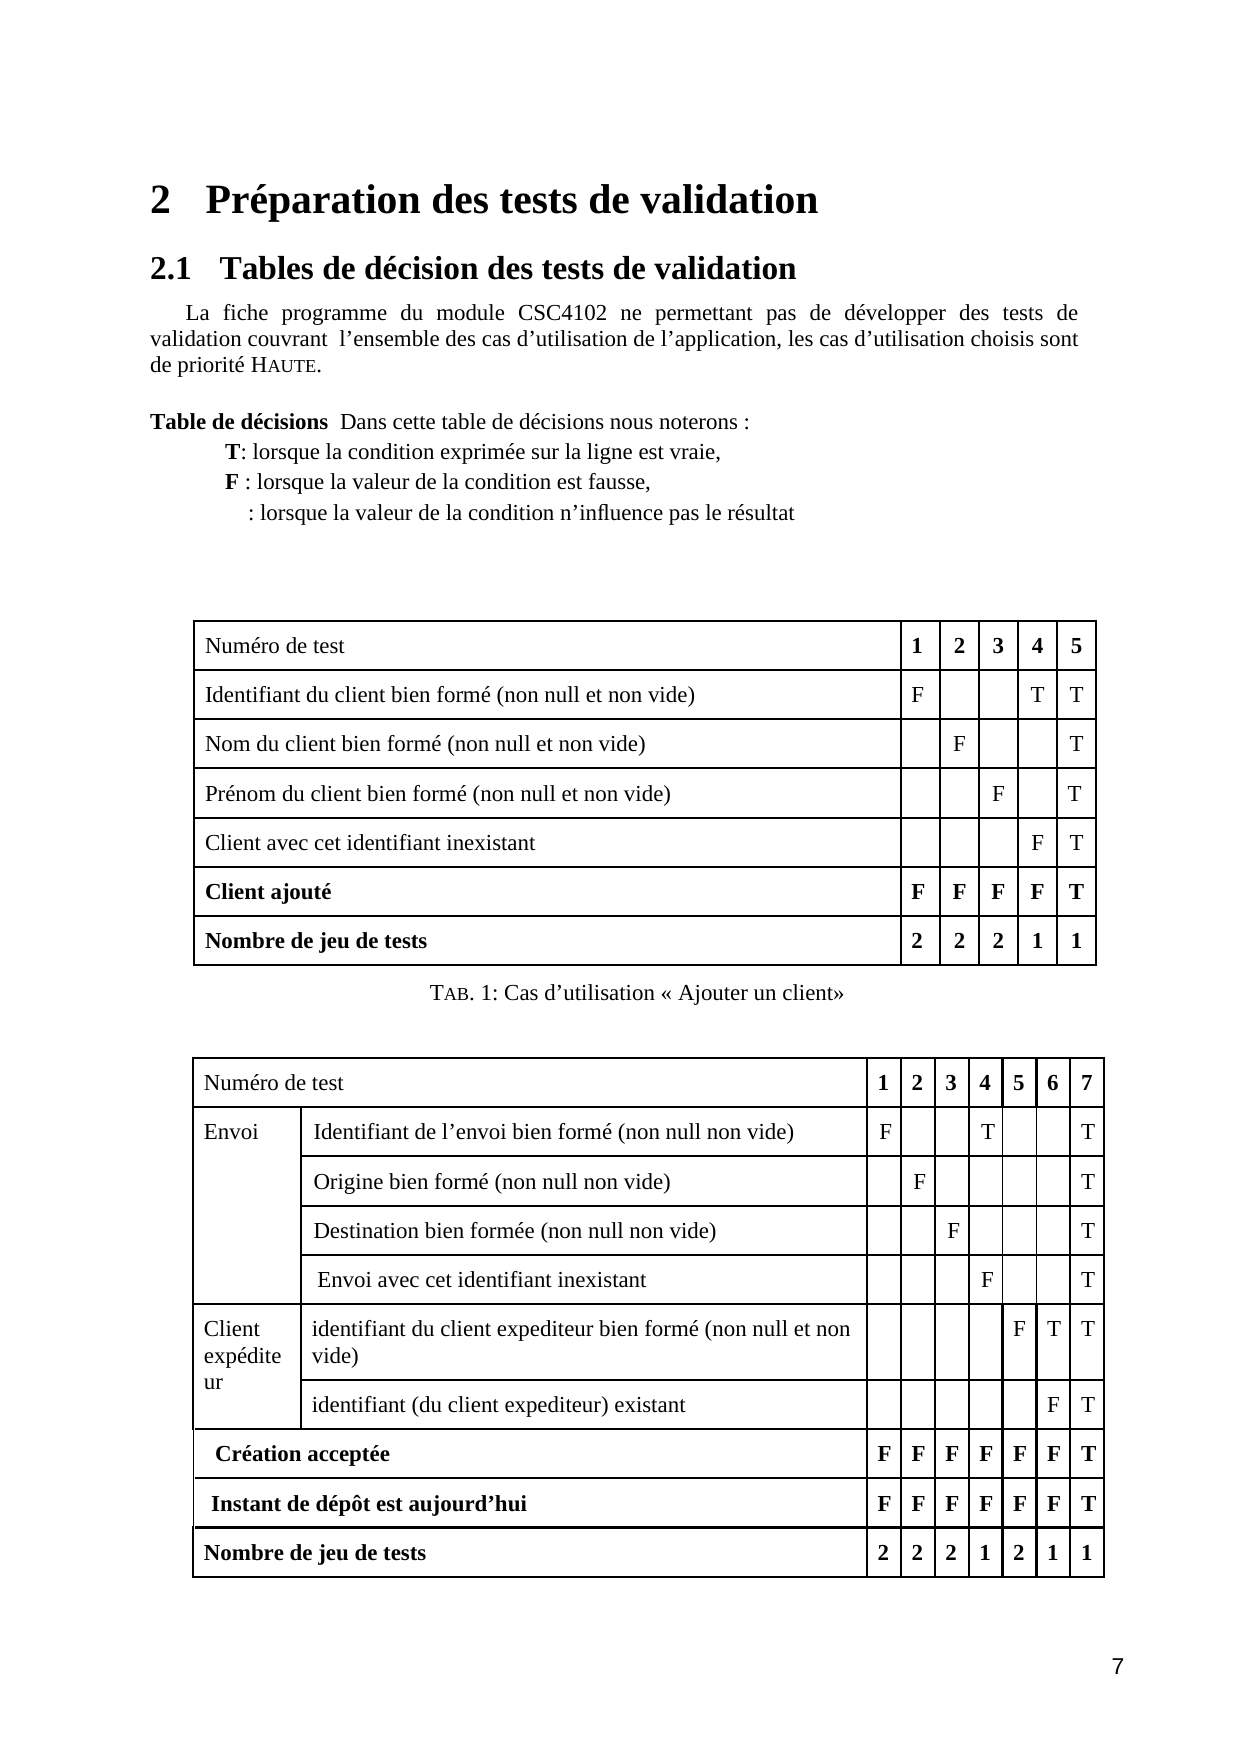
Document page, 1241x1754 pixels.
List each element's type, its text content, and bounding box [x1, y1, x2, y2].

text Tab. 1: Cas d’utilisation « Ajouter un client» [150, 979, 1124, 1005]
table_cell F [1004, 1430, 1035, 1477]
text La fiche programme du module CSC4102 ne permettant pas de développer des tests de validation couvrant l’ensemble des cas d’utilisation de l’application, les cas d’utilisation choisis sont de priorité Haute. [150, 299, 1079, 378]
table_cell 2 [1004, 1529, 1035, 1576]
table_header 2 [902, 1059, 934, 1106]
table_header 5 [1058, 622, 1095, 669]
table_cell Client avec cet identifiant inexistant [195, 819, 900, 866]
table_cell [941, 819, 978, 866]
table_cell Destination bien formée (non null non vide) [302, 1207, 866, 1254]
table_cell F [868, 1108, 900, 1155]
table_cell [868, 1157, 900, 1204]
table_cell T [1071, 1207, 1103, 1254]
table_cell T [970, 1108, 1002, 1155]
table_cell [1003, 1207, 1036, 1254]
table_cell [1003, 1108, 1036, 1155]
table_cell [902, 720, 939, 767]
table_cell Envoi avec cet identifiant inexistant [302, 1256, 866, 1303]
table_header 2 [941, 622, 978, 669]
table_cell 2 [936, 1529, 968, 1576]
table_cell F [1038, 1479, 1069, 1526]
table_cell Nombre de jeu de tests [194, 1527, 866, 1576]
table_cell [1003, 1256, 1036, 1303]
table_cell [902, 1381, 934, 1428]
table_header 7 [1071, 1059, 1103, 1106]
table_header 1 [902, 622, 939, 669]
table_cell T [1071, 1479, 1103, 1526]
table_header 6 [1038, 1059, 1069, 1106]
table_cell T [1058, 868, 1095, 915]
table_cell 2 [980, 917, 1017, 964]
table_cell [980, 819, 1017, 866]
text T: lorsque la condition exprimée sur la ligne est vraie, [150, 438, 1124, 464]
table_cell [1019, 720, 1056, 767]
text : lorsque la valeur de la condition n’inﬂuence pas le résultat [150, 499, 1124, 525]
table_cell T [1071, 1108, 1103, 1155]
table_cell [936, 1157, 968, 1204]
table_cell [1037, 1108, 1069, 1155]
table_cell F [902, 671, 939, 718]
subtitle 2 Préparation des tests de validation [150, 175, 1124, 223]
table_cell Création acceptée [194, 1429, 866, 1477]
table_cell 1 [1058, 917, 1095, 964]
table_cell [902, 1108, 934, 1155]
table_cell [1037, 1157, 1069, 1204]
table_cell F [868, 1430, 900, 1477]
table_cell F [941, 868, 978, 915]
table_cell [868, 1207, 900, 1254]
table_cell [902, 769, 939, 817]
table_cell identifiant du client expediteur bien formé (non null et non vide) [302, 1305, 866, 1379]
table_header 3 [980, 622, 1017, 669]
table_cell Identifiant du client bien formé (non null et non vide) [195, 671, 900, 718]
table_cell [902, 1207, 934, 1254]
table_cell F [902, 1430, 934, 1477]
table_header Numéro de test [195, 622, 900, 669]
table_header 4 [970, 1059, 1001, 1106]
table_cell F [1004, 1479, 1035, 1526]
table_cell Prénom du client bien formé (non null et non vide) [195, 769, 900, 817]
table_cell [1037, 1207, 1069, 1254]
table_cell Envoi [194, 1108, 300, 1303]
table_cell F [936, 1479, 968, 1526]
table_cell F [936, 1430, 968, 1477]
table_cell F [902, 868, 939, 915]
table_cell 2 [868, 1529, 900, 1576]
table_cell [941, 671, 978, 718]
table_cell Client expéditeur [194, 1305, 300, 1428]
table_cell 1 [1019, 917, 1056, 964]
table_cell [936, 1256, 968, 1303]
table_cell [868, 1256, 900, 1303]
table_cell F [980, 769, 1017, 817]
table_header 5 [1004, 1059, 1035, 1106]
table_cell F [936, 1207, 968, 1254]
table_cell T [1058, 671, 1095, 718]
text F : lorsque la valeur de la condition est fausse, [150, 468, 1124, 495]
table_header 3 [936, 1059, 968, 1106]
table_cell F [941, 720, 978, 767]
table_cell T [1019, 671, 1056, 718]
table_cell F [1019, 819, 1056, 866]
table_cell F [1019, 868, 1056, 915]
table_cell Client ajouté [195, 868, 900, 915]
table_cell [970, 1157, 1002, 1204]
table_cell [970, 1305, 1001, 1379]
table_cell 2 [941, 917, 978, 964]
table_cell [980, 671, 1017, 718]
table_cell T [1071, 1256, 1103, 1303]
table_cell [1019, 769, 1056, 817]
subtitle 2.1 Tables de décision des tests de validation [150, 248, 1124, 286]
table_cell Nombre de jeu de tests [195, 917, 900, 964]
table_cell T [1038, 1305, 1069, 1379]
table_cell T [1058, 769, 1095, 817]
table_cell F [970, 1479, 1001, 1526]
table_header Numéro de test [194, 1059, 866, 1106]
table_cell [868, 1381, 900, 1428]
table_cell F [970, 1256, 1002, 1303]
table_cell T [1071, 1157, 1103, 1204]
table_cell [902, 1305, 934, 1379]
table_cell Origine bien formé (non null non vide) [302, 1157, 866, 1204]
table_cell 1 [1038, 1529, 1069, 1576]
table_cell 2 [902, 1529, 934, 1576]
table_cell F [1038, 1381, 1069, 1428]
table_cell [970, 1207, 1002, 1254]
table_cell F [980, 868, 1017, 915]
table_cell F [1004, 1305, 1035, 1379]
table_cell 1 [970, 1529, 1001, 1576]
table_cell T [1058, 819, 1095, 866]
table_cell [970, 1381, 1001, 1428]
table_cell [1037, 1256, 1069, 1303]
table_cell [868, 1305, 900, 1379]
table_cell [902, 1256, 934, 1303]
table_cell [936, 1305, 968, 1379]
table_cell T [1071, 1381, 1103, 1428]
table_cell identifiant (du client expediteur) existant [302, 1381, 866, 1428]
table_cell [936, 1108, 968, 1155]
table_cell Instant de dépôt est aujourd’hui [194, 1478, 866, 1526]
table_header 4 [1019, 622, 1056, 669]
table_cell F [902, 1157, 934, 1204]
table_cell T [1071, 1305, 1103, 1379]
table_cell [902, 819, 939, 866]
table_cell T [1058, 720, 1095, 767]
table_cell [1003, 1157, 1036, 1204]
table_cell Nom du client bien formé (non null et non vide) [195, 720, 900, 767]
table_cell F [970, 1430, 1001, 1477]
table_cell [936, 1381, 968, 1428]
table_cell [1004, 1381, 1035, 1428]
text Table de décisions Dans cette table de décisions nous noterons : [150, 408, 1124, 434]
table_cell [980, 720, 1017, 767]
table_cell F [1038, 1430, 1069, 1477]
table_cell Identifiant de l’envoi bien formé (non null non vide) [302, 1108, 866, 1155]
table_header 1 [868, 1059, 900, 1106]
table_cell F [902, 1479, 934, 1526]
table_cell [941, 769, 978, 817]
table_cell 2 [902, 917, 939, 964]
table_cell 1 [1071, 1529, 1103, 1576]
table_cell T [1071, 1430, 1103, 1477]
table_cell F [868, 1479, 900, 1526]
